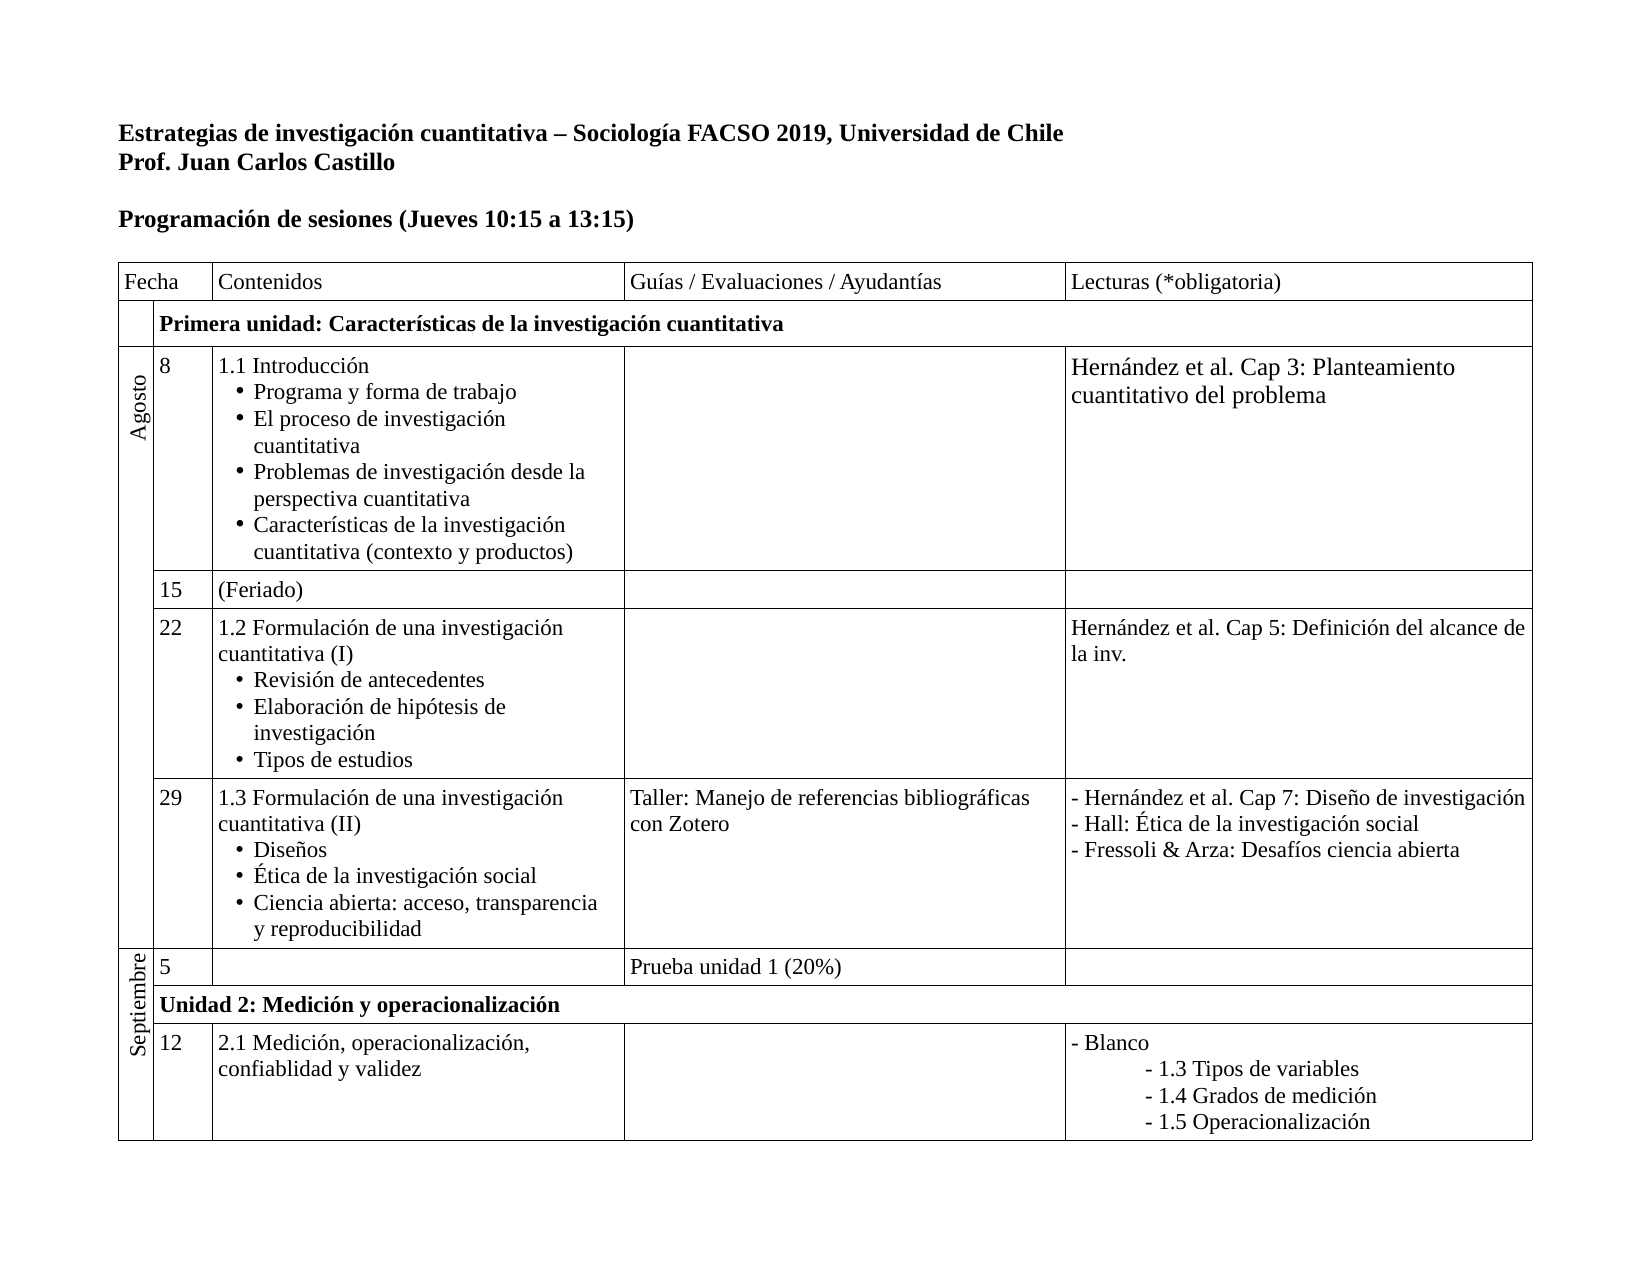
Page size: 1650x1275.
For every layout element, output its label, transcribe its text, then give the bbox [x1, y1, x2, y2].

table_cell 5 [154, 949, 212, 985]
table_cell [625, 609, 1065, 778]
table_cell 1.1 Introducción Programa y forma de trabajo El proceso de investigación cuantitativa Problemas de investigación desde la perspectiva cuantitativa Características de la investigación cuantitativa (contexto y productos) [213, 347, 624, 570]
table_cell 22 [154, 609, 212, 778]
table_cell 12 [154, 1024, 212, 1140]
table_cell [1066, 571, 1532, 608]
table_cell 1.2 Formulación de una investigación cuantitativa (I) Revisión de antecedentes Elaboración de hipótesis de investigación Tipos de estudios [213, 609, 624, 778]
text Programación de sesiones (Jueves 10:15 a 13:15) [118, 204, 1532, 233]
table_header Contenidos [213, 263, 624, 300]
table_cell 2.1 Medición, operacionalización, confiablidad y validez [213, 1024, 624, 1140]
table_cell Septiembre [119, 949, 153, 1140]
table_cell (Feriado) [213, 571, 624, 608]
table_cell [1066, 949, 1532, 985]
table_cell [625, 571, 1065, 608]
table_cell Agosto [119, 347, 153, 947]
table_cell - Blanco - 1.3 Tipos de variables - 1.4 Grados de medición - 1.5 Operacionalización [1066, 1024, 1532, 1140]
table_header Lecturas (*obligatoria) [1066, 263, 1532, 300]
table_cell Prueba unidad 1 (20%) [625, 949, 1065, 985]
table_cell 1.3 Formulación de una investigación cuantitativa (II) Diseños Ética de la investigación social Ciencia abierta: acceso, transparencia y reproducibilidad [213, 779, 624, 947]
table_cell [625, 347, 1065, 570]
text Prof. Juan Carlos Castillo [118, 147, 1532, 176]
table_cell Hernández et al. Cap 3: Planteamiento cuantitativo del problema [1066, 347, 1532, 570]
table_cell [213, 949, 624, 985]
table_cell 15 [154, 571, 212, 608]
table_cell Hernández et al. Cap 5: Definición del alcance de la inv. [1066, 609, 1532, 778]
table_cell - Hernández et al. Cap 7: Diseño de investigación - Hall: Ética de la investigación social - Fressoli & Arza: Desafíos ciencia abierta [1066, 779, 1532, 947]
table_cell 29 [154, 779, 212, 947]
table_header Fecha [119, 263, 212, 300]
table_cell [119, 301, 153, 346]
table_header Guías / Evaluaciones / Ayudantías [625, 263, 1065, 300]
table_cell Primera unidad: Características de la investigación cuantitativa [154, 301, 1532, 346]
table_cell 8 [154, 347, 212, 570]
table_cell [625, 1024, 1065, 1140]
text Estrategias de investigación cuantitativa – Sociología FACSO 2019, Universidad de Chile [118, 118, 1532, 147]
table_cell Unidad 2: Medición y operacionalización [154, 986, 1532, 1023]
table_cell Taller: Manejo de referencias bibliográficas con Zotero [625, 779, 1065, 947]
